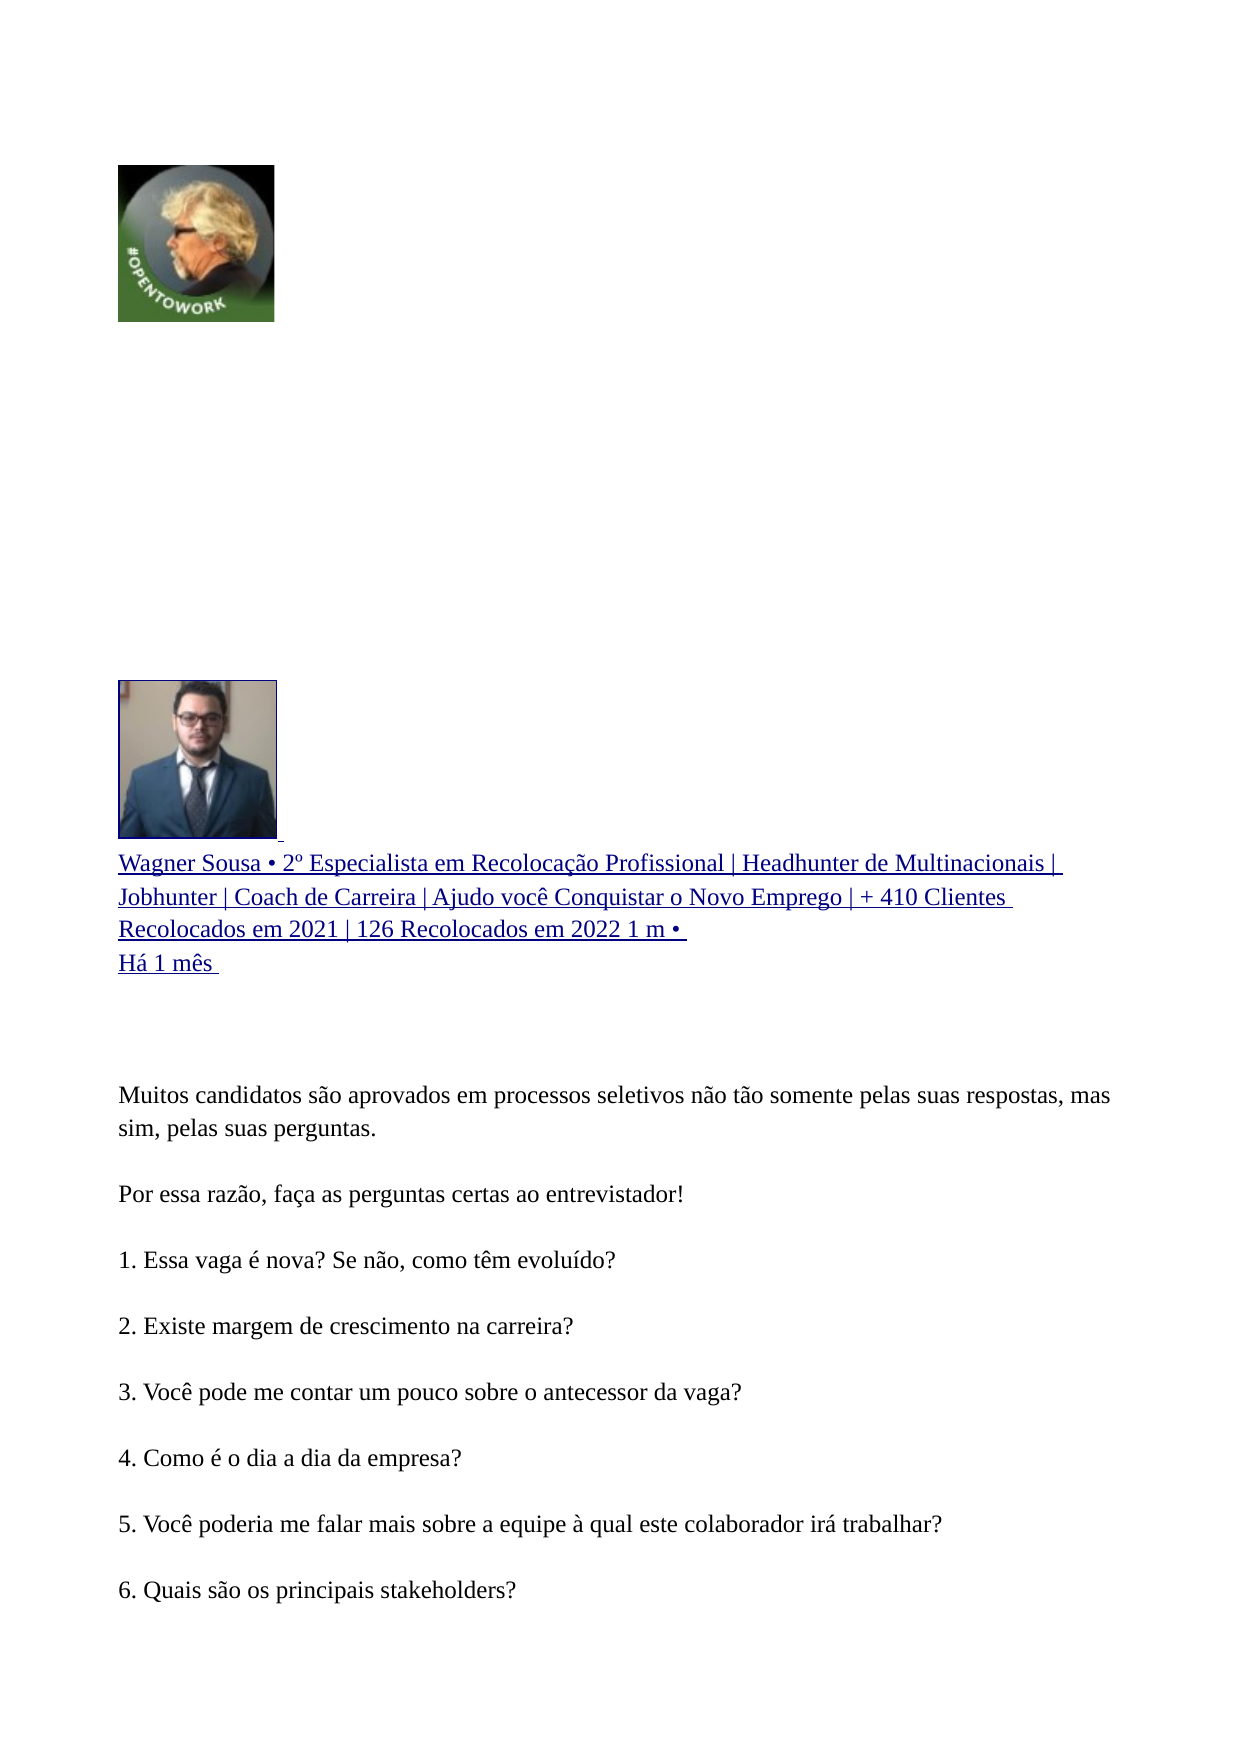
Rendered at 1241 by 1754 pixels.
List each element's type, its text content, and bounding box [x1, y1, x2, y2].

text Wagner Sousa • 2º Especialista em Recolocação Profissional | Headhunter de Multinacionais | Jobhunter | Coach de Carreira | Ajudo você Conquistar o Novo Emprego | + 410 Clientes Recolocados em 2021 | 126 Recolocados em 2022 1 m • [118, 848, 1122, 943]
text Muitos candidatos são aprovados em processos seletivos não tão somente pelas suas respostas, mas sim, pelas suas perguntas. Por essa razão, faça as perguntas certas ao entrevistador! 1. Essa vaga é nova? Se não, como têm evoluído? 2. Existe margem de crescimento na carreira? 3. Você pode me contar um pouco sobre o antecessor da vaga? 4. Como é o dia a dia da empresa? 5. Você poderia me falar mais sobre a equipe à qual este colaborador irá trabalhar? 6. Quais são os principais stakeholders? [118, 1080, 1122, 1604]
text Há 1 mês [118, 948, 1122, 976]
picture [118, 165, 275, 322]
picture [120, 681, 276, 837]
